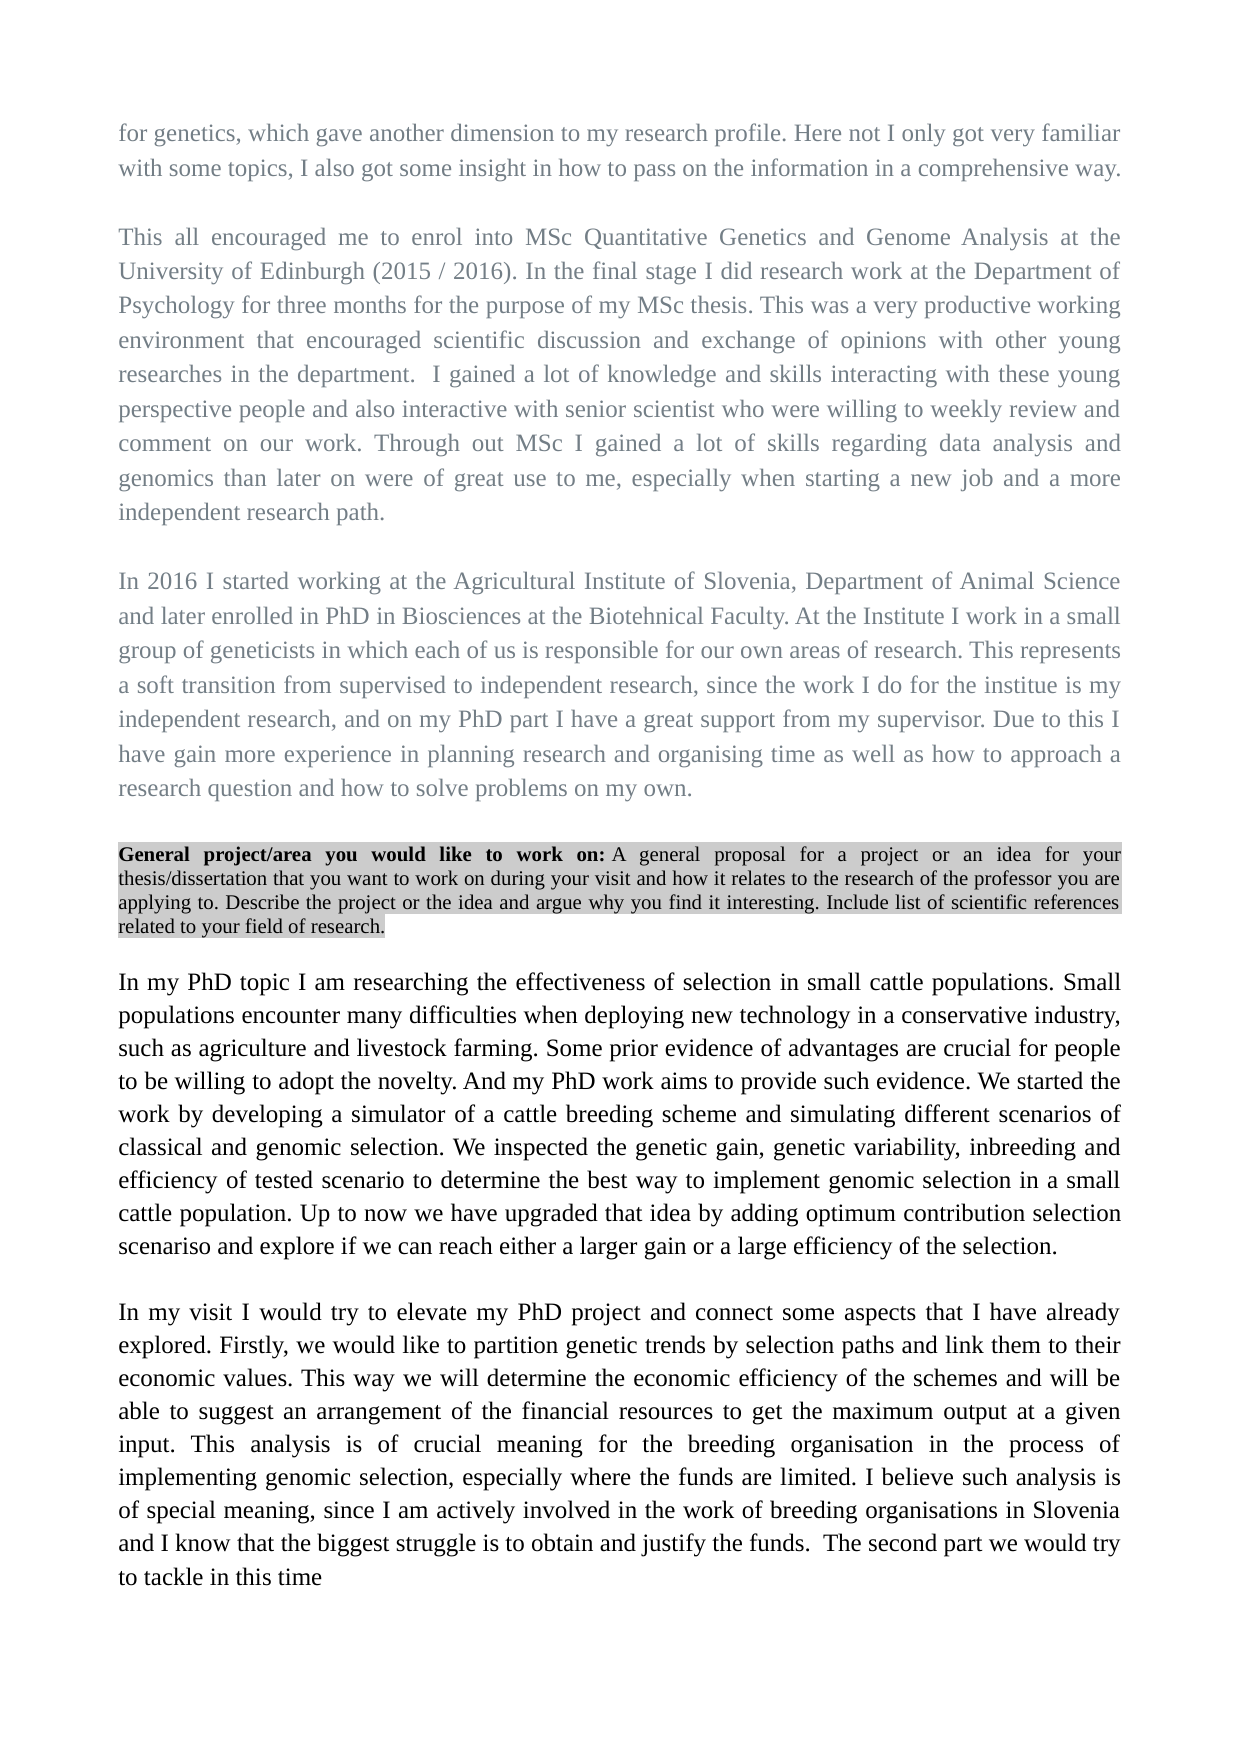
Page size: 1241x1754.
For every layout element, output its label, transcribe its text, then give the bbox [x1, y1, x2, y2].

text for genetics, which gave another dimension to my research profile. Here not I only got very familiar with some topics, I also got some insight in how to pass on the information in a comprehensive way. [118, 118, 1122, 181]
text In my visit I would try to elevate my PhD project and connect some aspects that I have already explored. Firstly, we would like to partition genetic trends by selection paths and link them to their economic values. This way we will determine the economic efficiency of the schemes and will be able to suggest an arrangement of the financial resources to get the maximum output at a given input. This analysis is of crucial meaning for the breeding organisation in the process of implementing genomic selection, especially where the funds are limited. I believe such analysis is of special meaning, since I am actively involved in the work of breeding organisations in Slovenia and I know that the biggest struggle is to obtain and justify the funds. The second part we would try to tackle in this time [118, 1297, 1122, 1590]
text General project/area you would like to work on: A general proposal for a project or an idea for your thesis/dissertation that you want to work on during your visit and how it relates to the research of the professor you are applying to. Describe the project or the idea and argue why you find it interesting. Include list of scientific references related to your field of research. [118, 842, 1122, 938]
text In 2016 I started working at the Agricultural Institute of Slovenia, Department of Animal Science and later enrolled in PhD in Biosciences at the Biotehnical Faculty. At the Institute I work in a small group of geneticists in which each of us is responsible for our own areas of research. This represents a soft transition from supervised to independent research, since the work I do for the institue is my independent research, and on my PhD part I have a great support from my supervisor. Due to this I have gain more experience in planning research and organising time as well as how to approach a research question and how to solve problems on my own. [118, 566, 1122, 802]
text In my PhD topic I am researching the effectiveness of selection in small cattle populations. Small populations encounter many difficulties when deploying new technology in a conservative industry, such as agriculture and livestock farming. Some prior evidence of advantages are crucial for people to be willing to adopt the novelty. And my PhD work aims to provide such evidence. We started the work by developing a simulator of a cattle breeding scheme and simulating different scenarios of classical and genomic selection. We inspected the genetic gain, genetic variability, inbreeding and efficiency of tested scenario to determine the best way to implement genomic selection in a small cattle population. Up to now we have upgraded that idea by adding optimum contribution selection scenariso and explore if we can reach either a larger gain or a large efficiency of the selection. [118, 967, 1122, 1260]
text This all encouraged me to enrol into MSc Quantitative Genetics and Genome Analysis at the University of Edinburgh (2015 / 2016). In the final stage I did research work at the Department of Psychology for three months for the purpose of my MSc thesis. This was a very productive working environment that encouraged scientific discussion and exchange of opinions with other young researches in the department. I gained a lot of knowledge and skills interacting with these young perspective people and also interactive with senior scientist who were willing to weekly review and comment on our work. Through out MSc I gained a lot of skills regarding data analysis and genomics than later on were of great use to me, especially when starting a new job and a more independent research path. [118, 222, 1122, 526]
